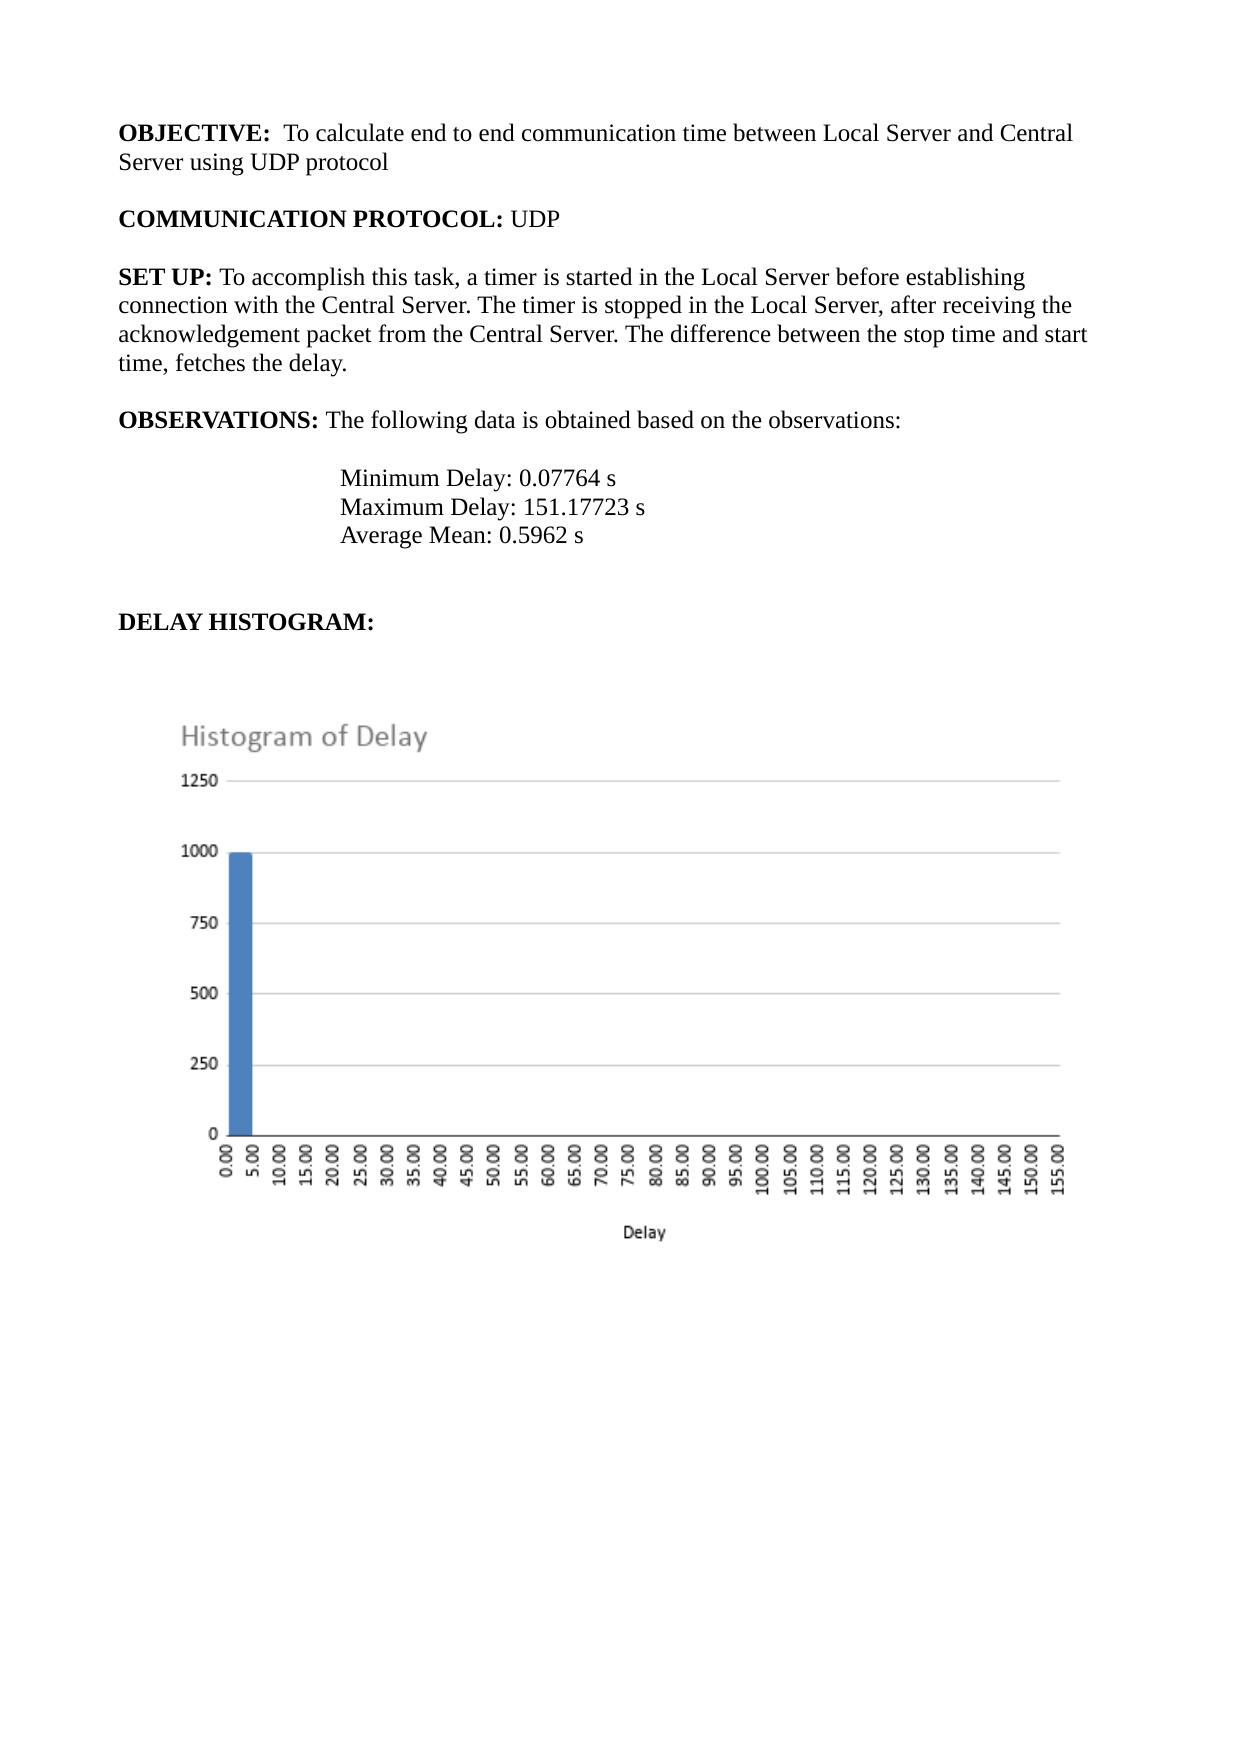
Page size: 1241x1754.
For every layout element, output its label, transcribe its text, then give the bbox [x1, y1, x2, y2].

text Maximum Delay: 151.17723 s [118, 492, 1122, 521]
text SET UP: To accomplish this task, a timer is started in the Local Server before establishing connection with the Central Server. The timer is stopped in the Local Server, after receiving the acknowledgement packet from the Central Server. The difference between the stop time and start time, fetches the delay. [118, 262, 1122, 377]
picture [151, 693, 1089, 1273]
text COMMUNICATION PROTOCOL: UDP [118, 204, 1122, 233]
text Minimum Delay: 0.07764 s [118, 463, 1122, 492]
text OBSERVATIONS: The following data is obtained based on the observations: [118, 406, 1122, 434]
text OBJECTIVE: To calculate end to end communication time between Local Server and Central Server using UDP protocol [118, 118, 1122, 176]
text Average Mean: 0.5962 s [118, 521, 1122, 549]
text DELAY HISTOGRAM: [118, 607, 1122, 636]
